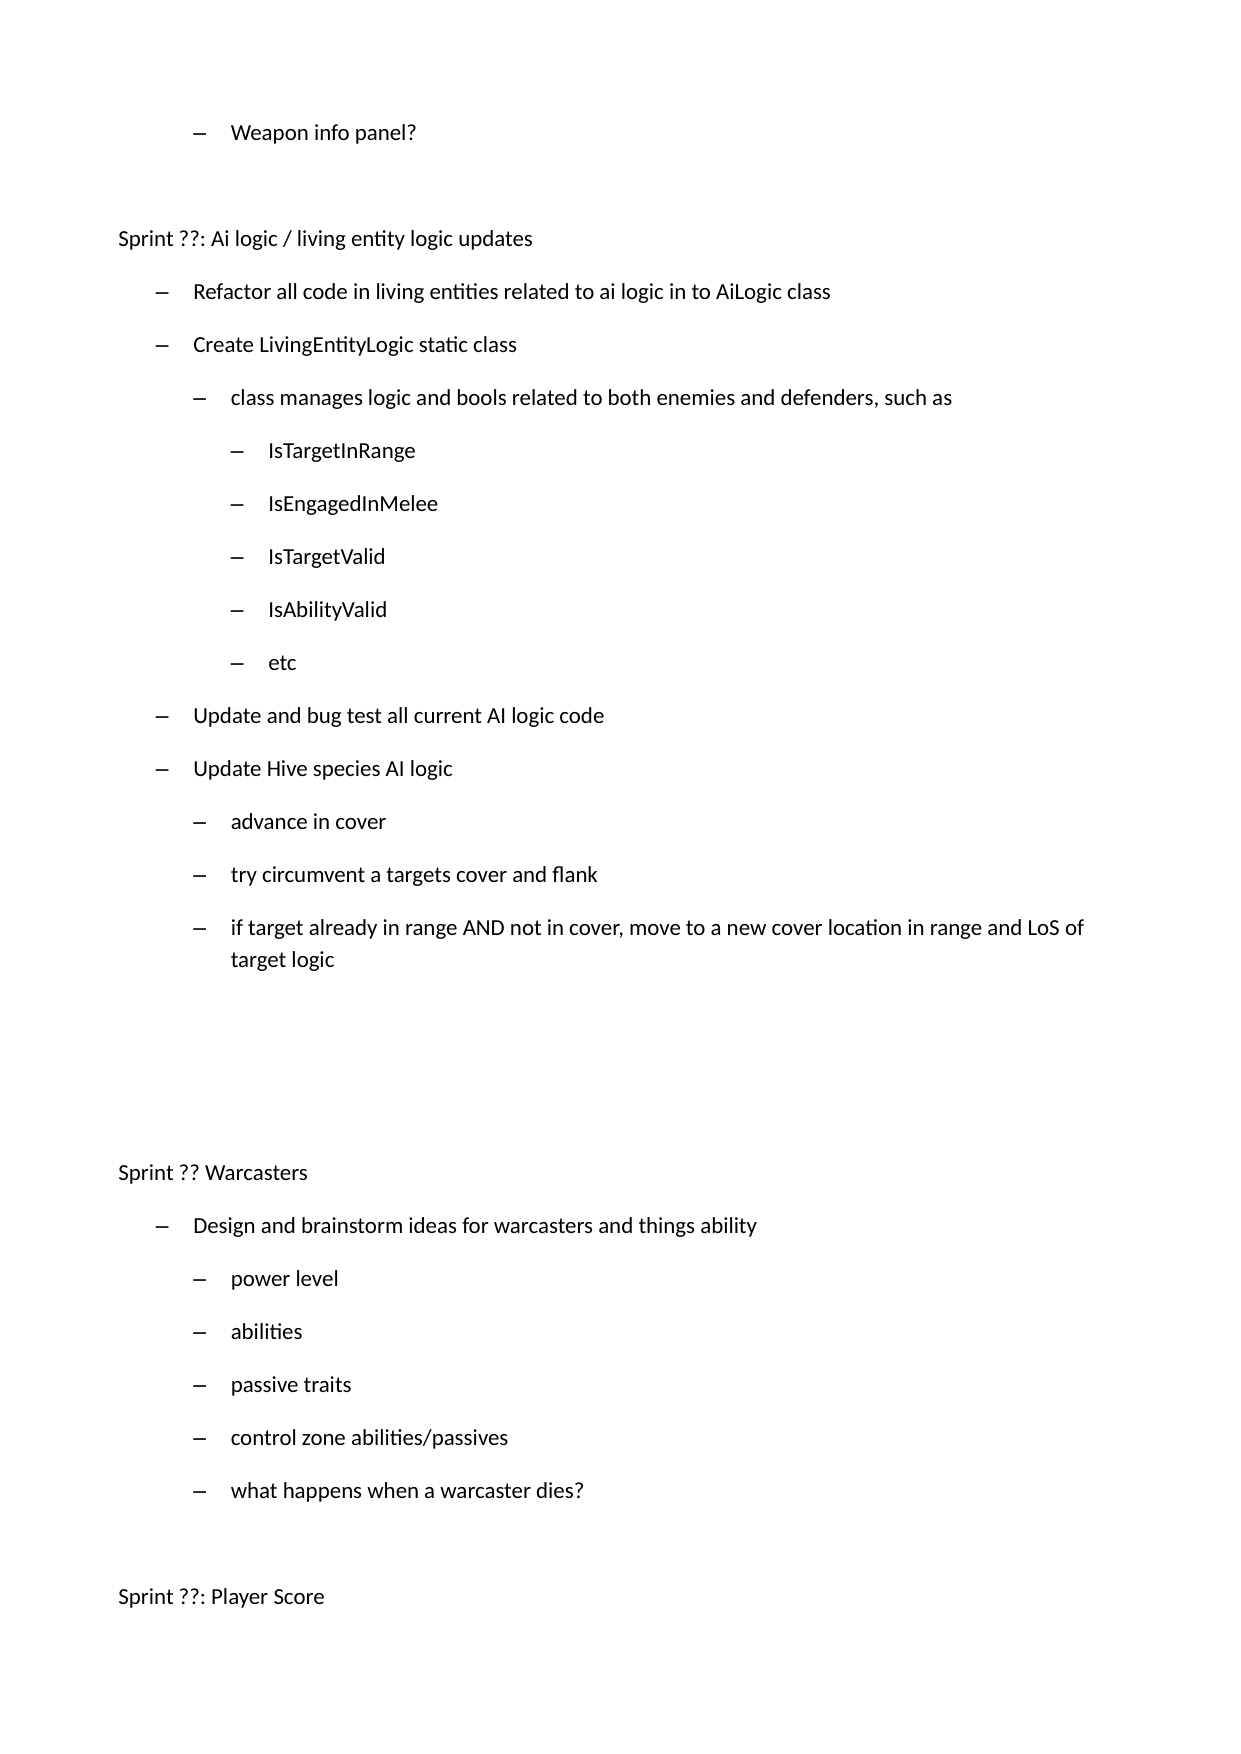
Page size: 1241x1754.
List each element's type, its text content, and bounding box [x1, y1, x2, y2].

list try circumvent a targets cover and flank [193, 860, 1122, 888]
list Design and brainstorm ideas for warcasters and things ability [156, 1211, 1122, 1239]
list Create LivingEntityLogic static class [156, 330, 1122, 358]
list advance in cover [193, 807, 1122, 835]
list IsEngagedInMelee [231, 489, 1122, 517]
list Update Hive species AI logic [156, 754, 1122, 782]
text Sprint ??: Ai logic / living entity logic updates [118, 224, 1122, 252]
list Update and bug test all current AI logic code [156, 701, 1122, 729]
list IsAbilityValid [231, 595, 1122, 623]
list IsTargetInRange [231, 436, 1122, 464]
list class manages logic and bools related to both enemies and defenders, such as [193, 383, 1122, 411]
list what happens when a warcaster dies? [193, 1476, 1122, 1504]
list control zone abilities/passives [193, 1423, 1122, 1451]
list if target already in range AND not in cover, move to a new cover location in range and LoS of target logic [193, 913, 1122, 974]
list IsTargetValid [231, 542, 1122, 570]
text Sprint ??: Player Score [118, 1582, 1122, 1610]
list Weapon info panel? [193, 118, 1122, 146]
list passive traits [193, 1370, 1122, 1398]
list abilities [193, 1317, 1122, 1345]
list etc [231, 648, 1122, 676]
list power level [193, 1264, 1122, 1292]
text Sprint ?? Warcasters [118, 1158, 1122, 1186]
list Refactor all code in living entities related to ai logic in to AiLogic class [156, 277, 1122, 305]
